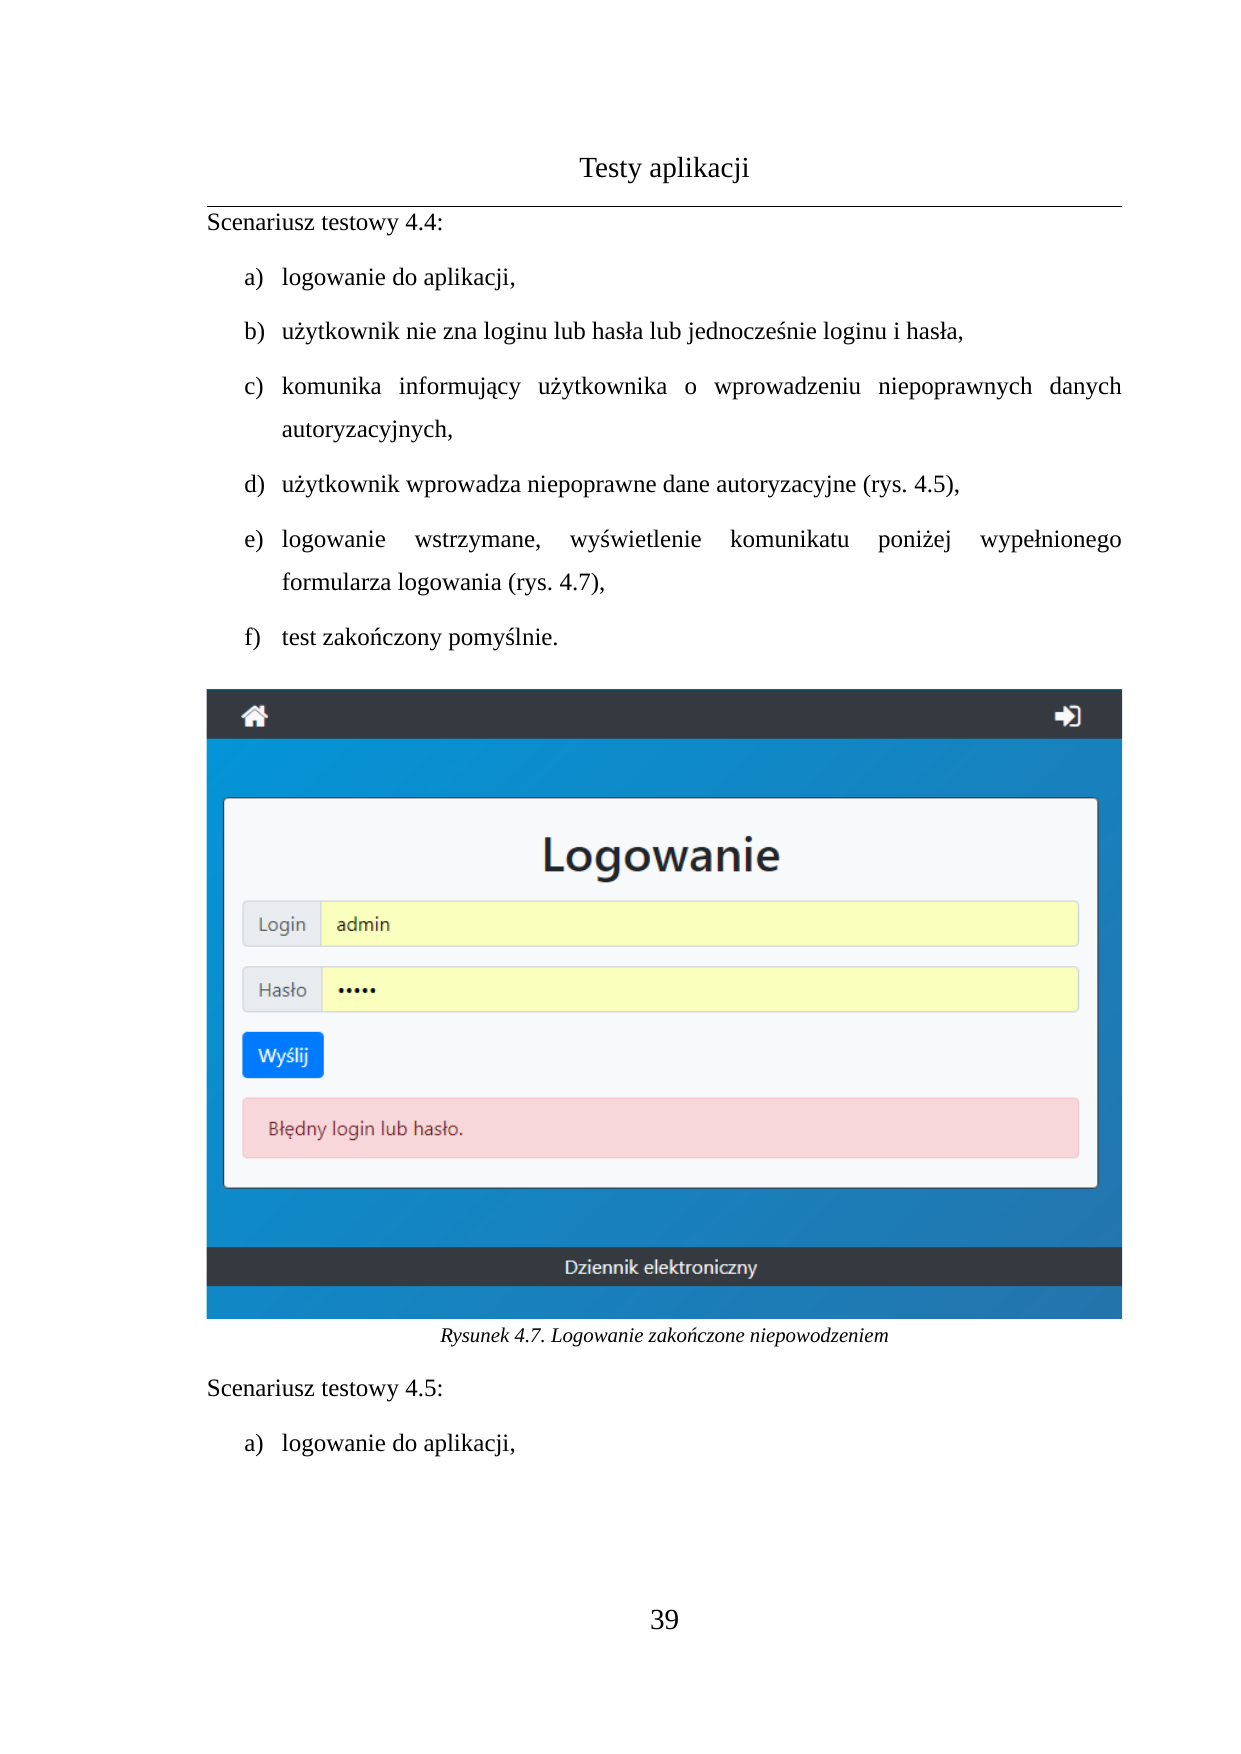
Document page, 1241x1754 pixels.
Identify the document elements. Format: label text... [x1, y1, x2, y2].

list test zakończony pomyślnie. [244, 622, 1122, 651]
list logowanie do aplikacji, [244, 262, 1122, 290]
list użytkownik nie zna loginu lub hasła lub jednocześnie loginu i hasła, [244, 316, 1122, 345]
list logowanie do aplikacji, [244, 1428, 1122, 1457]
text Scenariusz testowy 4.4: [207, 207, 1122, 235]
text Rysunek 4.7. Logowanie zakończone niepowodzeniem [207, 1319, 1122, 1347]
list użytkownik wprowadza niepoprawne dane autoryzacyjne (rys. 4.5), [244, 469, 1122, 498]
picture [206, 689, 1123, 1319]
list logowanie wstrzymane, wyświetlenie komunikatu poniżej wypełnionego formularza logowania (rys. 4.7), [244, 524, 1122, 596]
list komunika informujący użytkownika o wprowadzeniu niepoprawnych danych autoryzacyjnych, [244, 371, 1122, 443]
text Scenariusz testowy 4.5: [207, 1373, 1122, 1402]
